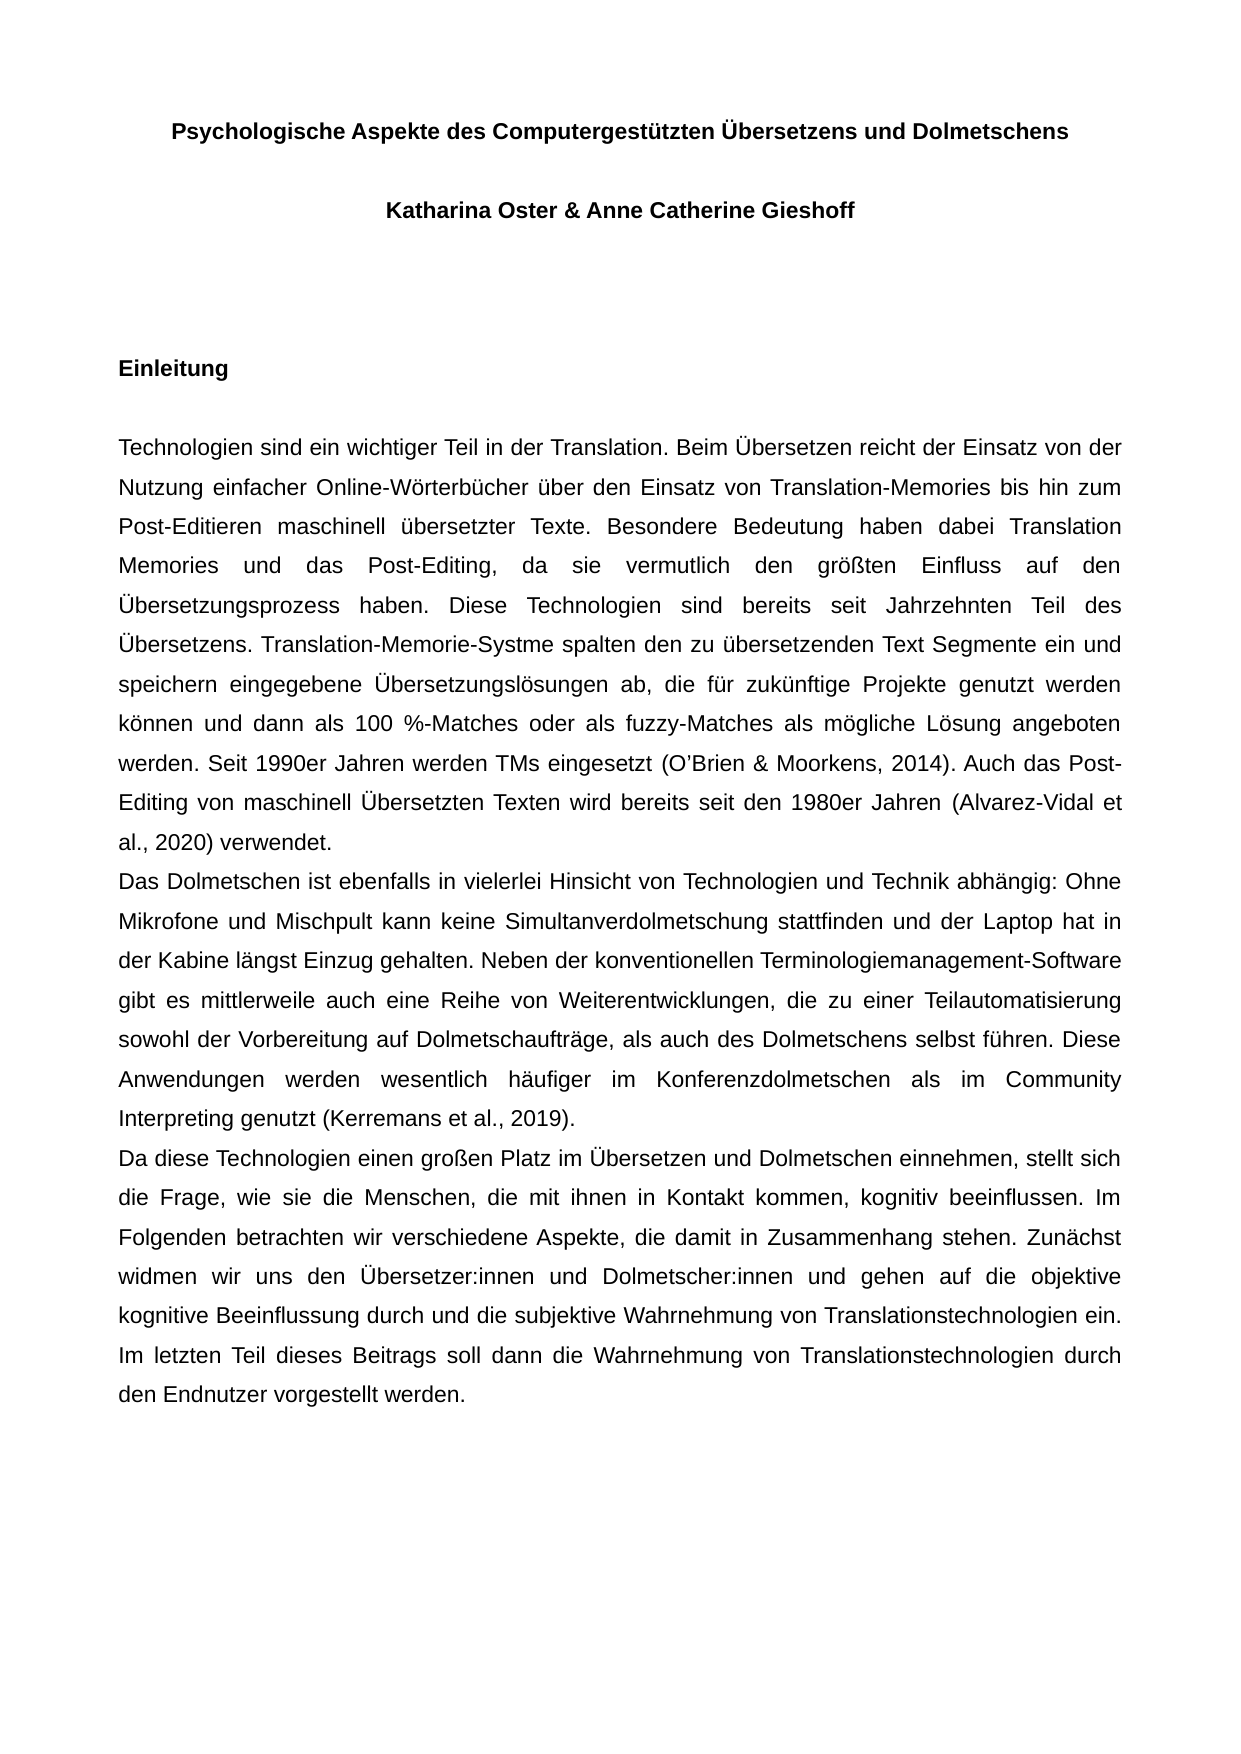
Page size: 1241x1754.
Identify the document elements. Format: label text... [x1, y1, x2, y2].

text Katharina Oster & Anne Catherine Gieshoff [118, 197, 1122, 223]
text Technologien sind ein wichtiger Teil in der Translation. Beim Übersetzen reicht der Einsatz von der Nutzung einfacher Online-Wörterbücher über den Einsatz von Translation-Memories bis hin zum Post-Editieren maschinell übersetzter Texte. Besondere Bedeutung haben dabei Translation Memories und das Post-Editing, da sie vermutlich den größten Einfluss auf den Übersetzungsprozess haben. Diese Technologien sind bereits seit Jahrzehnten Teil des Übersetzens. Translation-Memorie-Systme spalten den zu übersetzenden Text Segmente ein und speichern eingegebene Übersetzungslösungen ab, die für zukünftige Projekte genutzt werden können und dann als 100 %-Matches oder als fuzzy-Matches als mögliche Lösung angeboten werden. Seit 1990er Jahren werden TMs eingesetzt (O’Brien & Moorkens, 2014). Auch das Post-Editing von maschinell Übersetzten Texten wird bereits seit den 1980er Jahren (Alvarez-Vidal et al., 2020) verwendet. [118, 434, 1122, 855]
text Das Dolmetschen ist ebenfalls in vielerlei Hinsicht von Technologien und Technik abhängig: Ohne Mikrofone und Mischpult kann keine Simultanverdolmetschung stattfinden und der Laptop hat in der Kabine längst Einzug gehalten. Neben der konventionellen Terminologiemanagement-Software gibt es mittlerweile auch eine Reihe von Weiterentwicklungen, die zu einer Teilautomatisierung sowohl der Vorbereitung auf Dolmetschaufträge, als auch des Dolmetschens selbst führen. Diese Anwendungen werden wesentlich häufiger im Konferenzdolmetschen als im Community Interpreting genutzt (Kerremans et al., 2019). [118, 868, 1122, 1131]
text Da diese Technologien einen großen Platz im Übersetzen und Dolmetschen einnehmen, stellt sich die Frage, wie sie die Menschen, die mit ihnen in Kontakt kommen, kognitiv beeinflussen. Im Folgenden betrachten wir verschiedene Aspekte, die damit in Zusammenhang stehen. Zunächst widmen wir uns den Übersetzer:innen und Dolmetscher:innen und gehen auf die objektive kognitive Beeinflussung durch und die subjektive Wahrnehmung von Translationstechnologien ein. Im letzten Teil dieses Beitrags soll dann die Wahrnehmung von Translationstechnologien durch den Endnutzer vorgestellt werden. [118, 1144, 1122, 1408]
text Psychologische Aspekte des Computergestützten Übersetzens und Dolmetschens [118, 118, 1122, 144]
text Einleitung [118, 355, 1122, 381]
